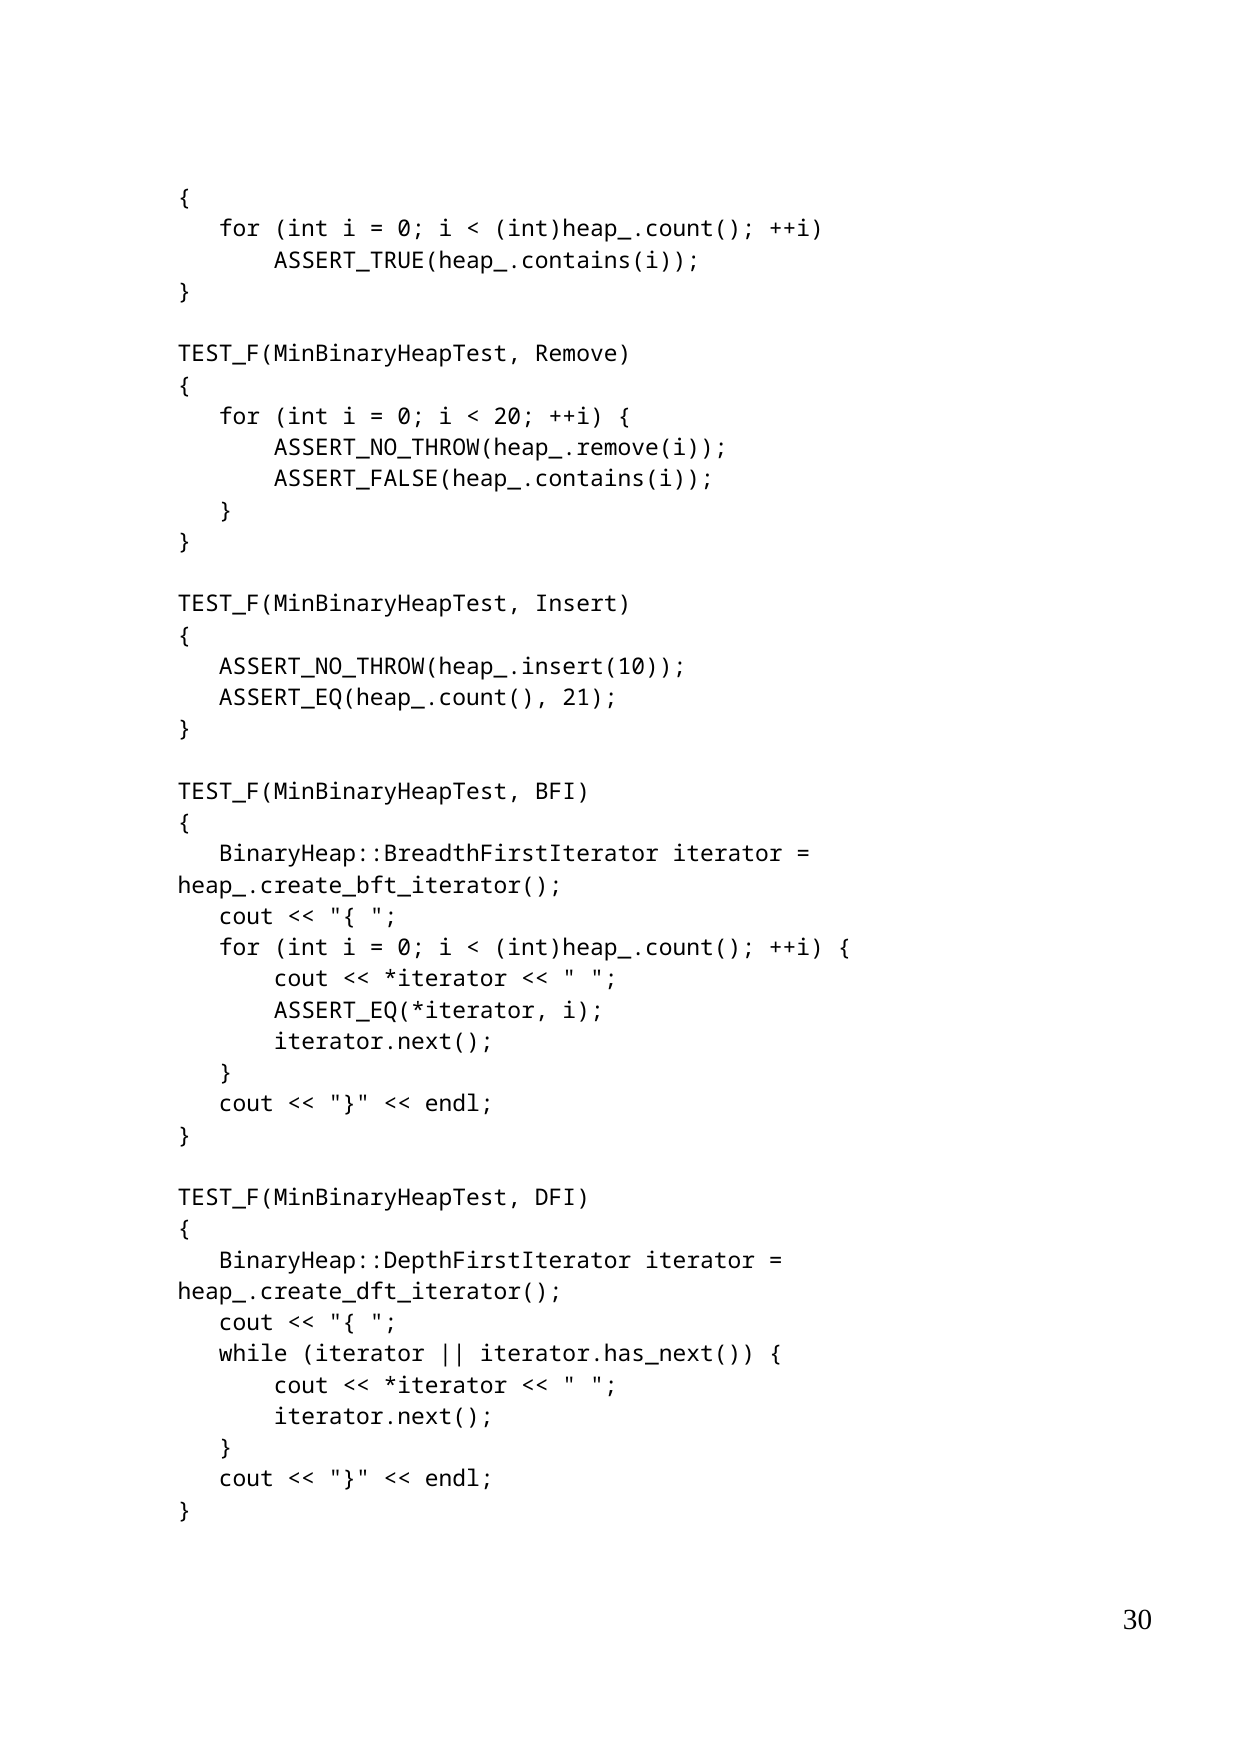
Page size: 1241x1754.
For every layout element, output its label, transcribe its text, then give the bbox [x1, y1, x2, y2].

text { for (int i = 0; i < (int)heap_.count(); ++i) ASSERT_TRUE(heap_.contains(i)); } TEST_F(MinBinaryHeapTest, Remove) { for (int i = 0; i < 20; ++i) { ASSERT_NO_THROW(heap_.remove(i)); ASSERT_FALSE(heap_.contains(i)); } } TEST_F(MinBinaryHeapTest, Insert) { ASSERT_NO_THROW(heap_.insert(10)); ASSERT_EQ(heap_.count(), 21); } TEST_F(MinBinaryHeapTest, BFI) { BinaryHeap::BreadthFirstIterator iterator = heap_.create_bft_iterator(); cout << "{ "; for (int i = 0; i < (int)heap_.count(); ++i) { cout << *iterator << " "; ASSERT_EQ(*iterator, i); iterator.next(); } cout << "}" << endl; } TEST_F(MinBinaryHeapTest, DFI) { BinaryHeap::DepthFirstIterator iterator = heap_.create_dft_iterator(); cout << "{ "; while (iterator || iterator.has_next()) { cout << *iterator << " "; iterator.next(); } cout << "}" << endl; } [177, 181, 1152, 1556]
